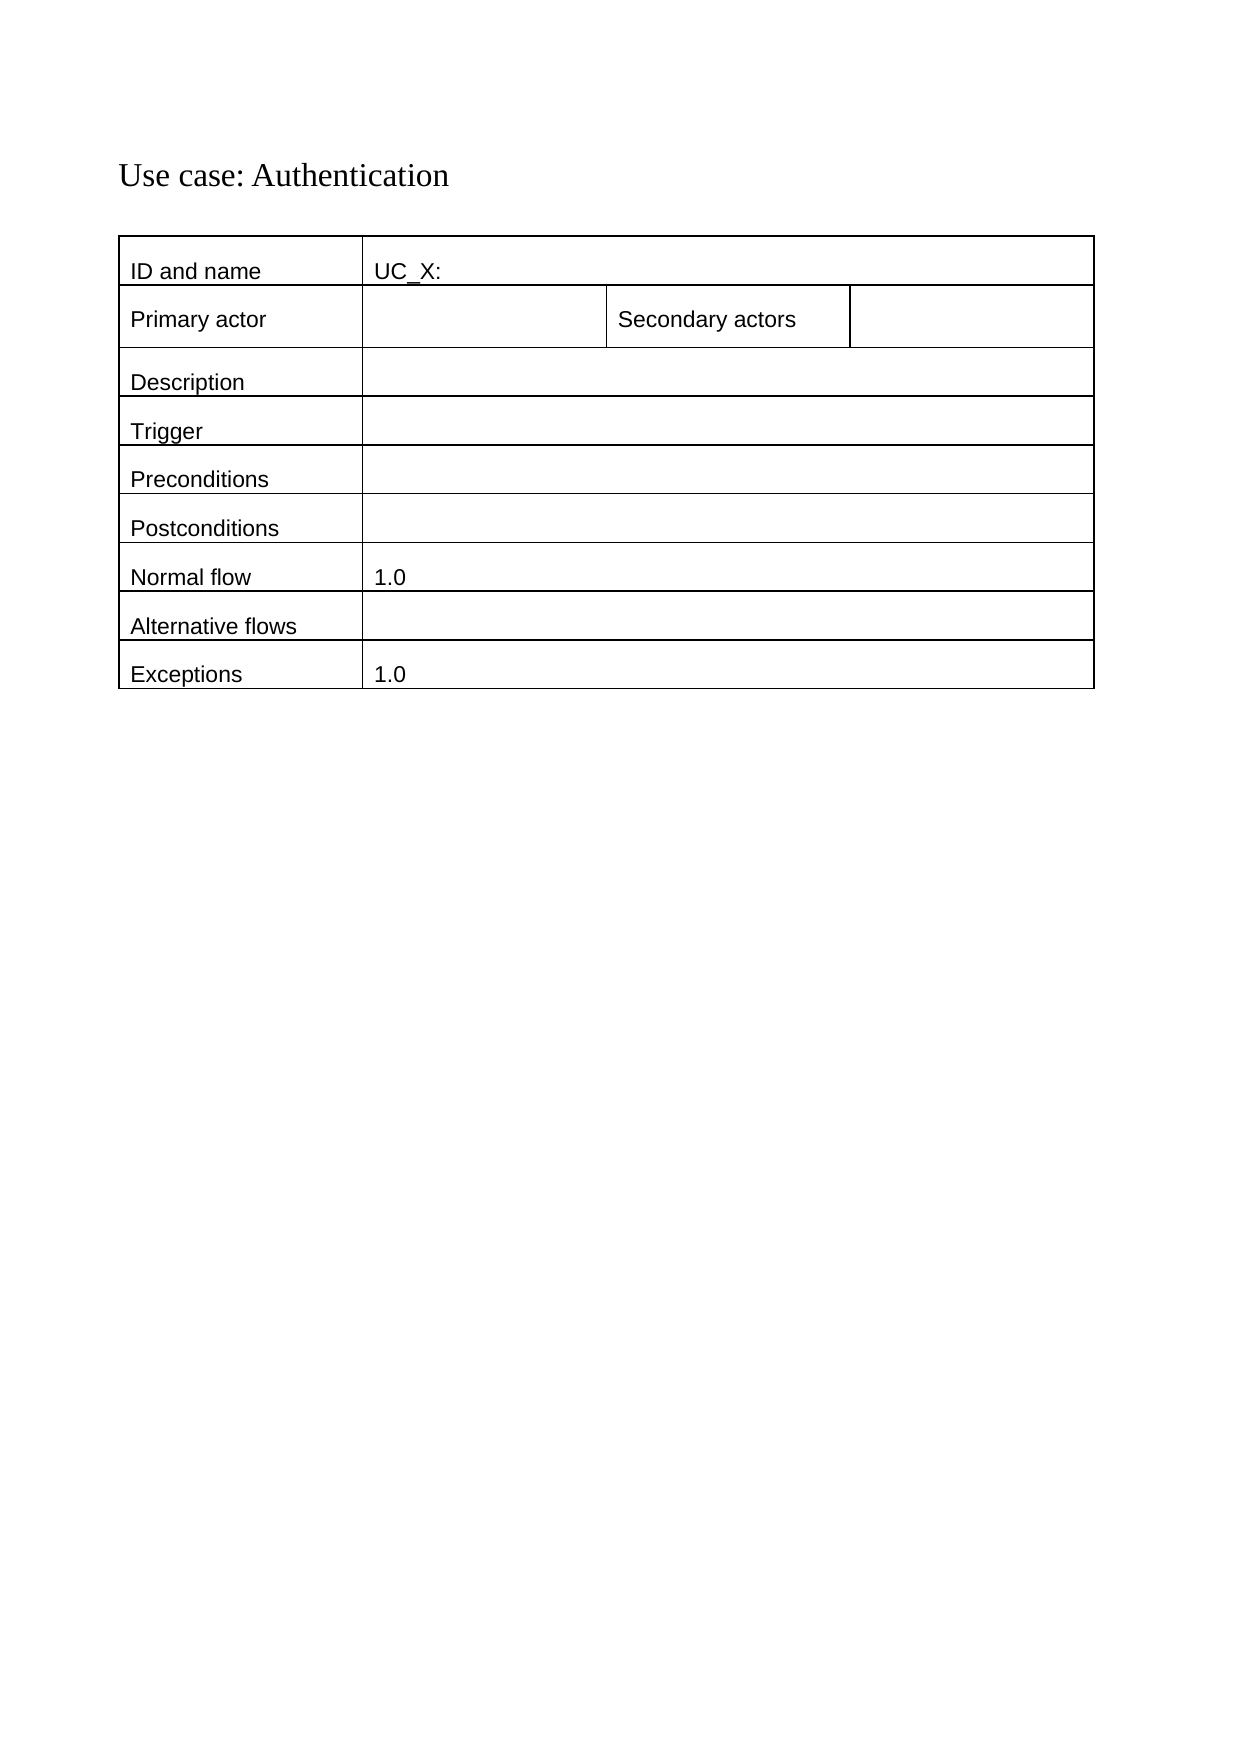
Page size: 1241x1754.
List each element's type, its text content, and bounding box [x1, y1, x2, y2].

subtitle Use case: Authentication [118, 156, 1122, 194]
table_cell 1.0 [363, 641, 1093, 688]
table_header ID and name [120, 237, 362, 284]
table_cell Secondary actors [607, 286, 849, 346]
table_cell Postconditions [120, 494, 362, 541]
table_cell [363, 446, 1093, 493]
table_cell [851, 286, 1093, 346]
table_header UC_X: [363, 237, 1093, 284]
table_cell [363, 348, 1093, 395]
table_cell Normal flow [120, 543, 362, 590]
table_cell [363, 286, 606, 346]
table_cell 1.0 [363, 543, 1093, 590]
table_cell Exceptions [120, 641, 362, 688]
table_cell Primary actor [120, 286, 362, 346]
table_cell [363, 592, 1093, 639]
table_cell [363, 494, 1093, 541]
table_cell Trigger [120, 397, 362, 444]
table_cell [363, 397, 1093, 444]
table_cell Alternative flows [120, 592, 362, 639]
table_cell Preconditions [120, 446, 362, 493]
table_cell Description [120, 348, 362, 395]
